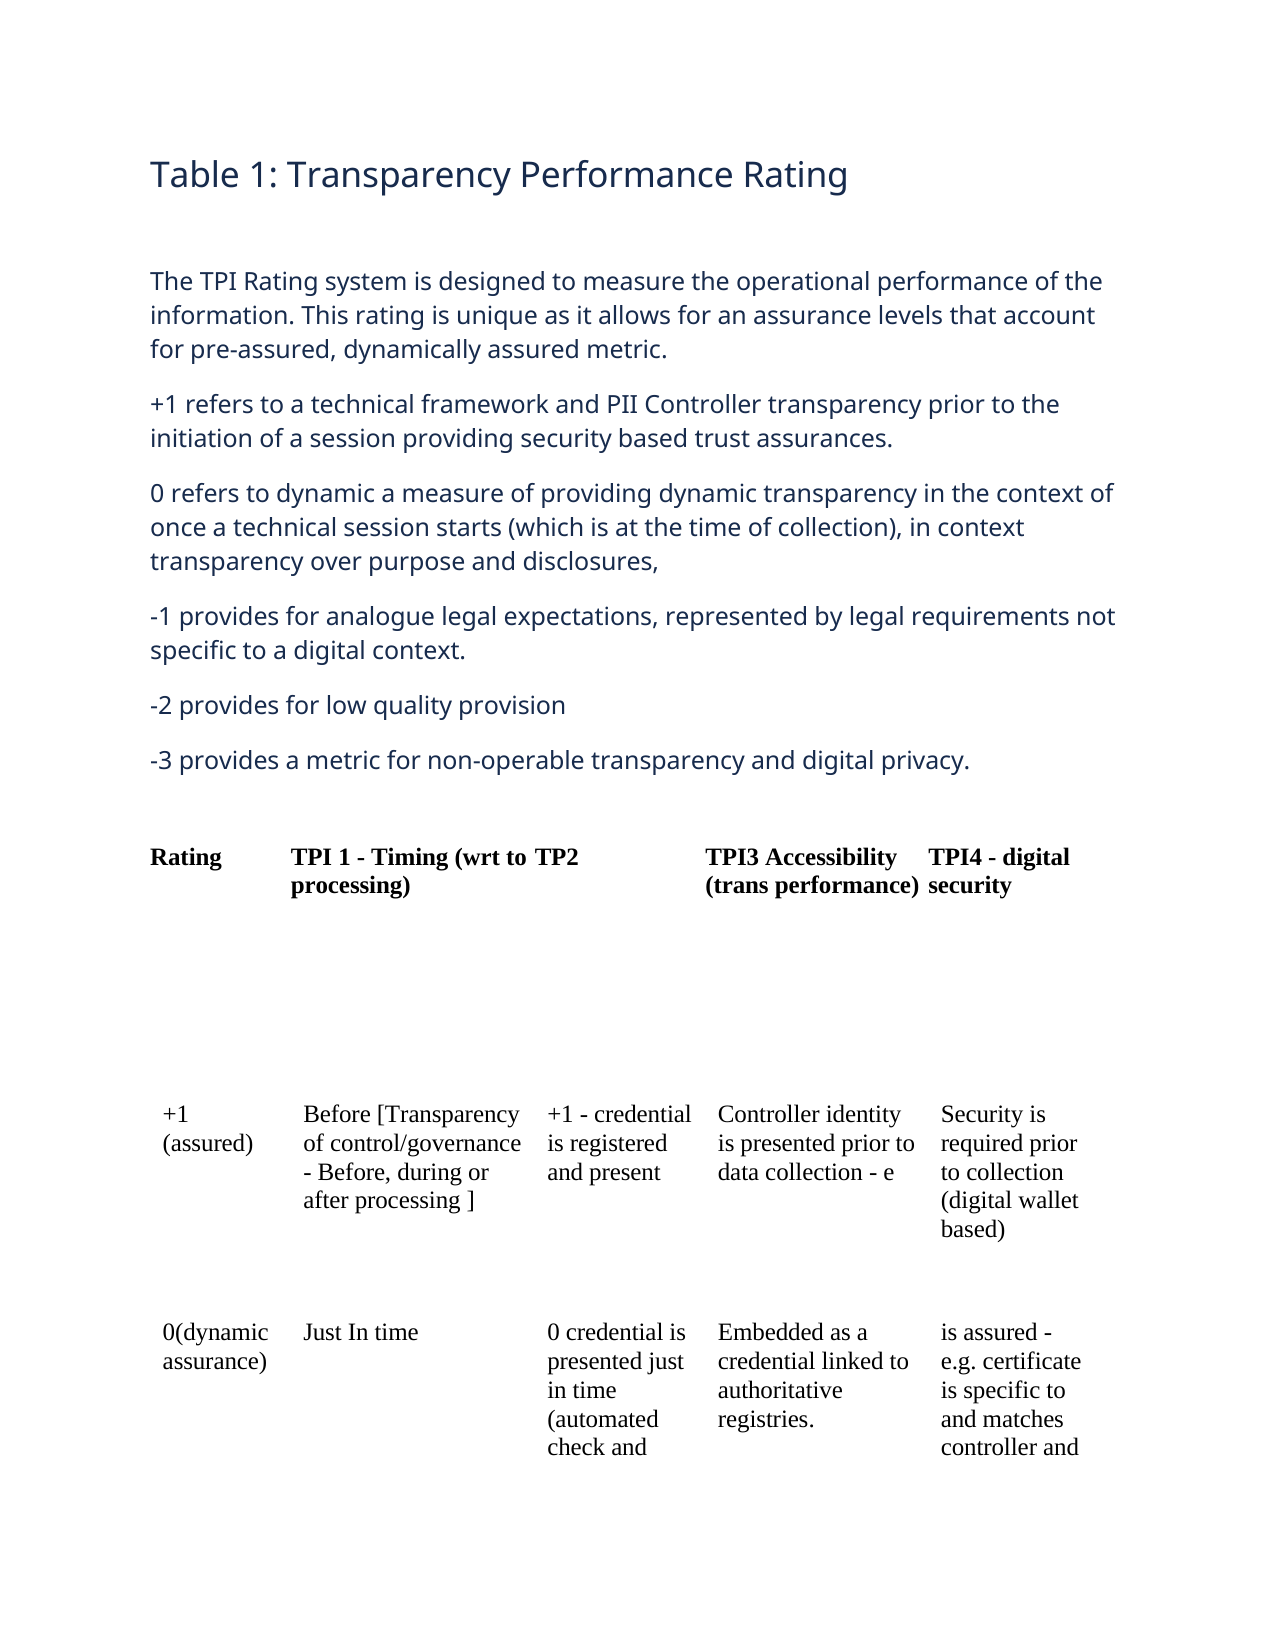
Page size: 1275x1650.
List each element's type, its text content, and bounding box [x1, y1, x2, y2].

table_cell is assured -e.g. certificate is specific to and matches controller and [928, 1305, 1094, 1494]
table_cell Security is required prior to collection (digital wallet based) [928, 1087, 1094, 1305]
text -3 provides a metric for non-operable transparency and digital privacy. [150, 742, 1125, 776]
subtitle Table 1: Transparency Performance Rating [150, 150, 1125, 198]
table_cell +1 - credential is registered and present [535, 1087, 705, 1305]
table_cell 0(dynamic assurance) [150, 1305, 291, 1494]
table_cell Just In time [291, 1305, 534, 1494]
table_header Rating [150, 842, 291, 1087]
table_cell Before [Transparency of control/governance - Before, during or after processing ] [291, 1087, 534, 1305]
text 0 refers to dynamic a measure of providing dynamic transparency in the context of once a technical session starts (which is at the time of collection), in context transparency over purpose and disclosures, [150, 476, 1125, 578]
table_header TPI 1 - Timing (wrt to processing) [291, 842, 534, 1087]
text +1 refers to a technical framework and PII Controller transparency prior to the initiation of a session providing security based trust assurances. [150, 387, 1125, 455]
text -1 provides for analogue legal expectations, represented by legal requirements not specific to a digital context. [150, 598, 1125, 667]
table_header TPI3 Accessibility (trans performance) [705, 842, 928, 1087]
table_cell Controller identity is presented prior to data collection - e [705, 1087, 928, 1305]
table_header TP2 [535, 842, 705, 1087]
text The TPI Rating system is designed to measure the operational performance of the information. This rating is unique as it allows for an assurance levels that account for pre-assured, dynamically assured metric. [150, 263, 1125, 366]
table_cell 0 credential is presented just in time (automated check and [535, 1305, 705, 1494]
table_cell +1 (assured) [150, 1087, 291, 1305]
text -2 provides for low quality provision [150, 687, 1125, 722]
table_header TPI4 - digital security [928, 842, 1094, 1087]
table_cell Embedded as a credential linked to authoritative registries. [705, 1305, 928, 1494]
